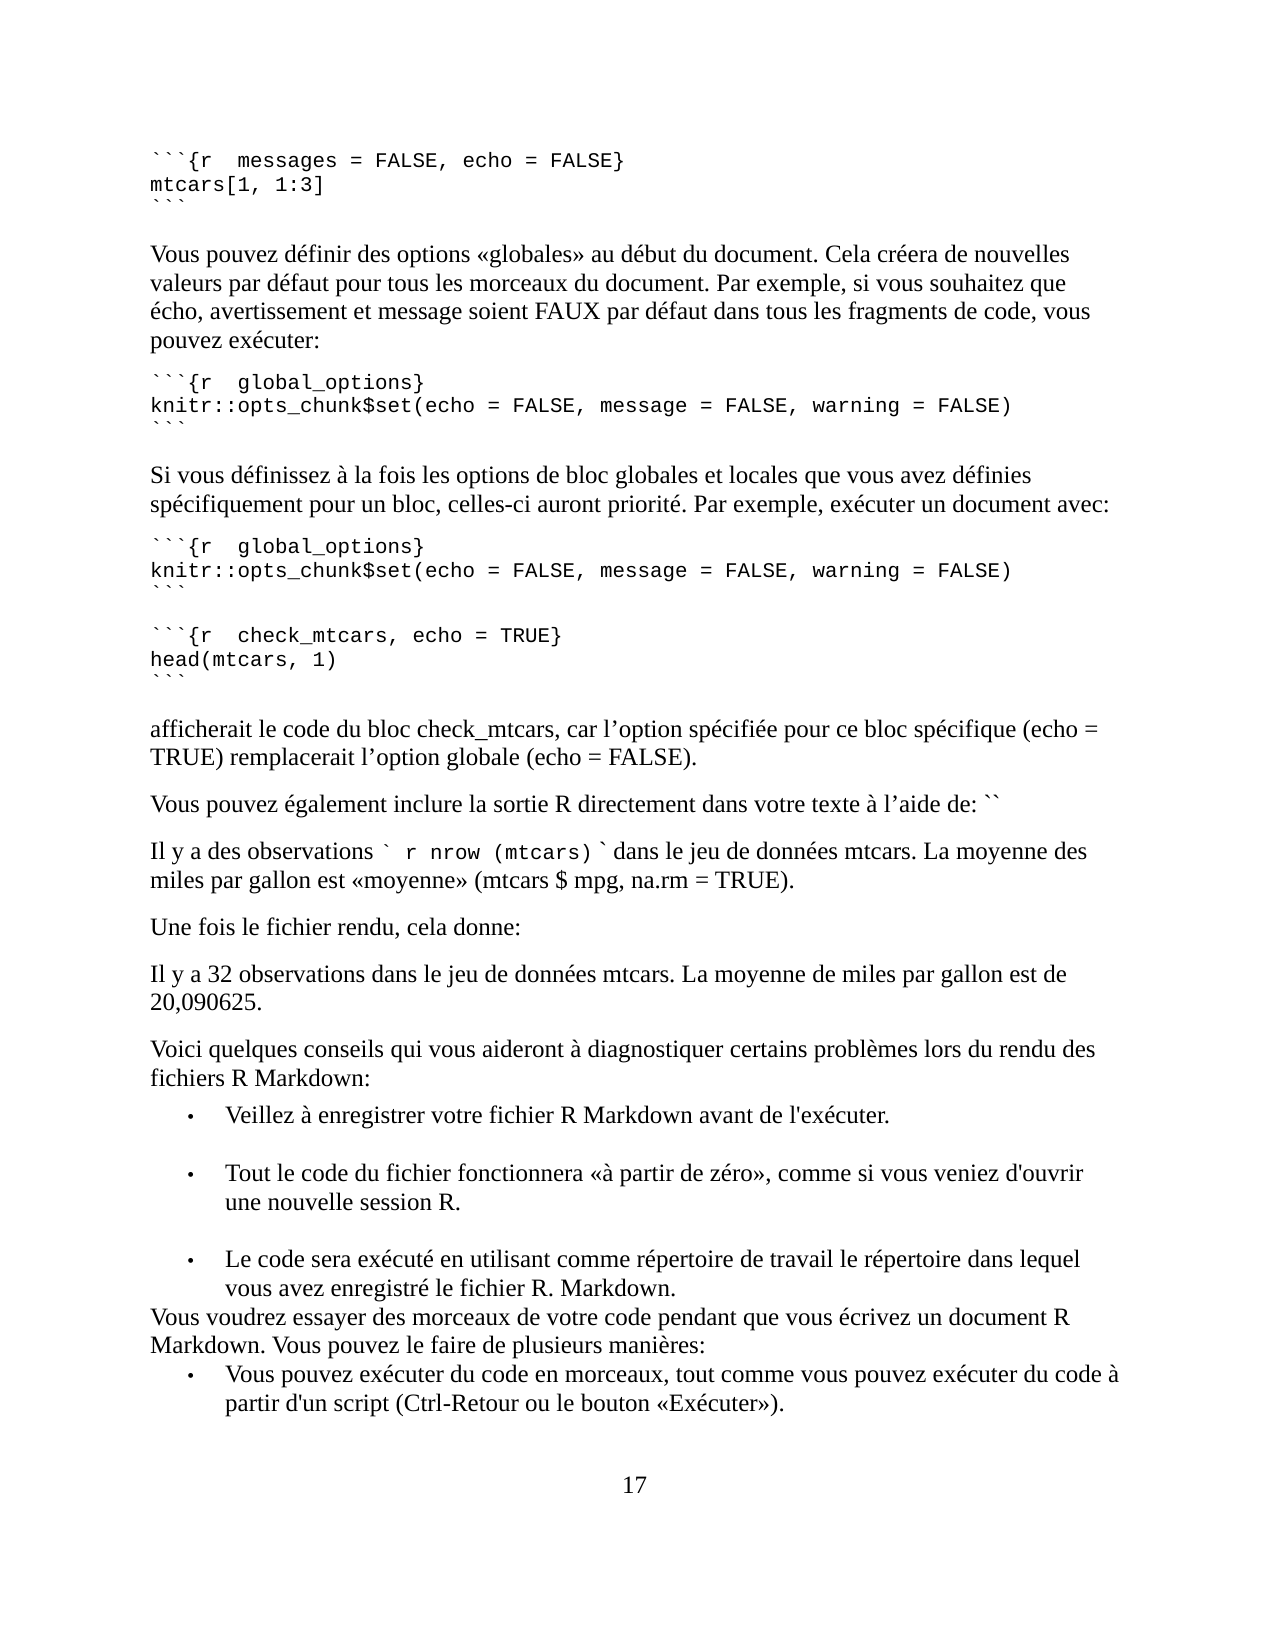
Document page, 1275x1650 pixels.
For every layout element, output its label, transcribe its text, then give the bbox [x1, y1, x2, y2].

text afficherait le code du bloc check_mtcars, car l’option spécifiée pour ce bloc spécifique (echo = TRUE) remplacerait l’option globale (echo = FALSE). [150, 714, 1125, 771]
text Il y a des observations ` r nrow (mtcars) ` dans le jeu de données mtcars. La moyenne des miles par gallon est «moyenne» (mtcars $ mpg, na.rm = TRUE). [150, 836, 1125, 894]
text Vous pouvez définir des options «globales» au début du document. Cela créera de nouvelles valeurs par défaut pour tous les morceaux du document. Par exemple, si vous souhaitez que écho, avertissement et message soient FAUX par défaut dans tous les fragments de code, vous pouvez exécuter: [150, 239, 1125, 354]
text Il y a 32 observations dans le jeu de données mtcars. La moyenne de miles par gallon est de 20,090625. [150, 959, 1125, 1016]
text ```{r global_options} knitr::opts_chunk$set(echo = FALSE, message = FALSE, warning = FALSE) ``` [150, 372, 1125, 443]
text Si vous définissez à la fois les options de bloc globales et locales que vous avez définies spécifiquement pour un bloc, celles-ci auront priorité. Par exemple, exécuter un document avec: [150, 461, 1125, 518]
text ```{r check_mtcars, echo = TRUE} head(mtcars, 1) ``` [150, 625, 1125, 696]
list Veillez à enregistrer votre fichier R Markdown avant de l'exécuter. [187, 1101, 1125, 1158]
list Vous pouvez exécuter du code en morceaux, tout comme vous pouvez exécuter du code à partir d'un script (Ctrl-Retour ou le bouton «Exécuter»). [187, 1359, 1125, 1417]
list Tout le code du fichier fonctionnera «à partir de zéro», comme si vous veniez d'ouvrir une nouvelle session R. [187, 1158, 1125, 1244]
list Le code sera exécuté en utilisant comme répertoire de travail le répertoire dans lequel vous avez enregistré le fichier R. Markdown. [187, 1244, 1125, 1302]
text Une fois le fichier rendu, cela donne: [150, 912, 1125, 941]
text Voici quelques conseils qui vous aideront à diagnostiquer certains problèmes lors du rendu des fichiers R Markdown: [150, 1034, 1125, 1092]
text ```{r messages = FALSE, echo = FALSE} mtcars[1, 1:3] ``` [150, 150, 1125, 221]
text Vous voudrez essayer des morceaux de votre code pendant que vous écrivez un document R Markdown. Vous pouvez le faire de plusieurs manières: [150, 1302, 1125, 1359]
text ```{r global_options} knitr::opts_chunk$set(echo = FALSE, message = FALSE, warning = FALSE) ``` [150, 536, 1125, 607]
text Vous pouvez également inclure la sortie R directement dans votre texte à l’aide de: `` [150, 789, 1125, 818]
